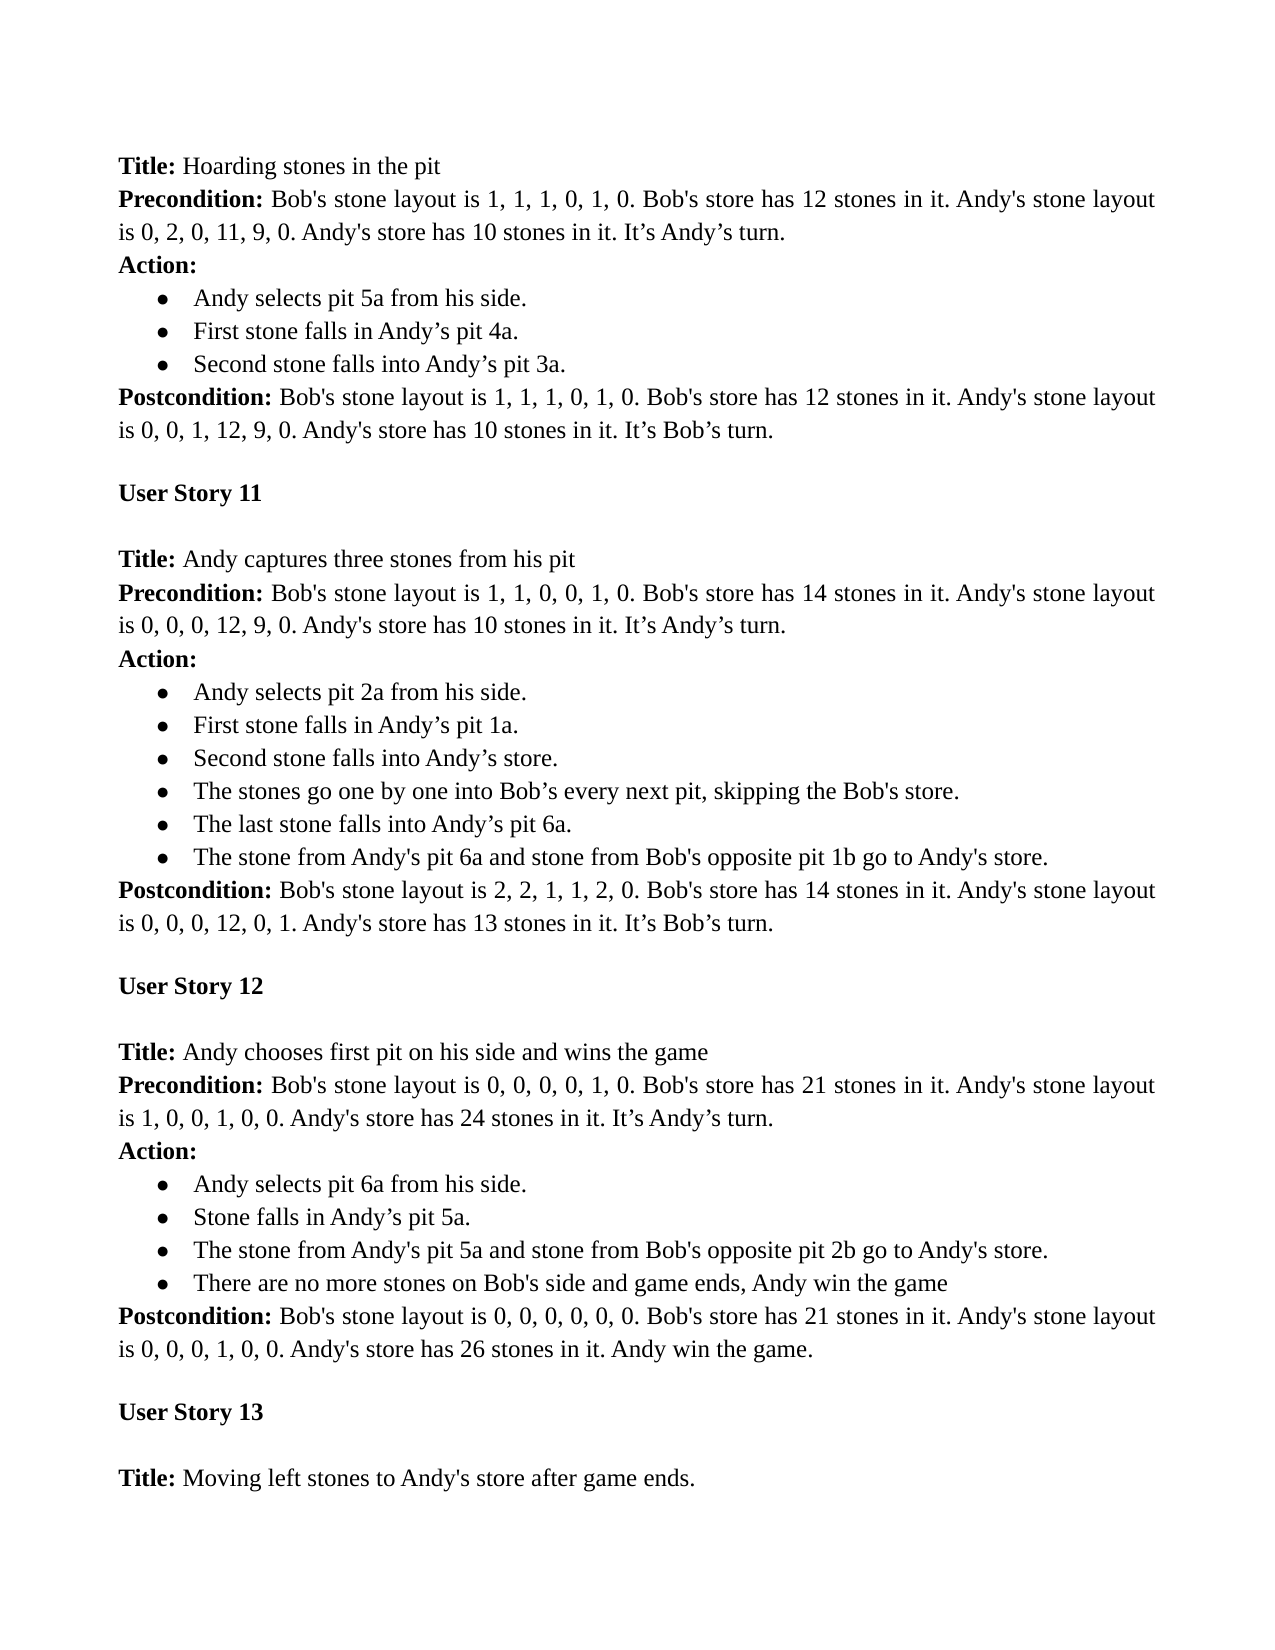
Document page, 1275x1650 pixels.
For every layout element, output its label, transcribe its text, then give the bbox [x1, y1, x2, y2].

list The stone from Andy's pit 6a and stone from Bob's opposite pit 1b go to Andy's store. [156, 842, 1157, 871]
text Title: Andy captures three stones from his pit [118, 544, 1157, 573]
text Precondition: Bob's stone layout is 1, 1, 0, 0, 1, 0. Bob's store has 14 stones in it. Andy's stone layout is 0, 0, 0, 12, 9, 0. Andy's store has 10 stones in it. It’s Andy’s turn. [118, 578, 1157, 639]
text Title: Hoarding stones in the pit [118, 151, 1157, 180]
text Postcondition: Bob's stone layout is 0, 0, 0, 0, 0, 0. Bob's store has 21 stones in it. Andy's stone layout is 0, 0, 0, 1, 0, 0. Andy's store has 26 stones in it. Andy win the game. [118, 1301, 1157, 1363]
text Precondition: Bob's stone layout is 1, 1, 1, 0, 1, 0. Bob's store has 12 stones in it. Andy's stone layout is 0, 2, 0, 11, 9, 0. Andy's store has 10 stones in it. It’s Andy’s turn. [118, 184, 1157, 246]
list The stone from Andy's pit 5a and stone from Bob's opposite pit 2b go to Andy's store. [156, 1235, 1157, 1264]
list Andy selects pit 2a from his side. [156, 677, 1157, 705]
list The stones go one by one into Bob’s every next pit, skipping the Bob's store. [156, 776, 1157, 804]
list First stone falls in Andy’s pit 1a. [156, 710, 1157, 738]
text User Story 13 [118, 1397, 1157, 1426]
text Postcondition: Bob's stone layout is 1, 1, 1, 0, 1, 0. Bob's store has 12 stones in it. Andy's stone layout is 0, 0, 1, 12, 9, 0. Andy's store has 10 stones in it. It’s Bob’s turn. [118, 382, 1157, 444]
text Postcondition: Bob's stone layout is 2, 2, 1, 1, 2, 0. Bob's store has 14 stones in it. Andy's stone layout is 0, 0, 0, 12, 0, 1. Andy's store has 13 stones in it. It’s Bob’s turn. [118, 875, 1157, 937]
text User Story 12 [118, 971, 1157, 1000]
list First stone falls in Andy’s pit 4a. [156, 316, 1157, 345]
text User Story 11 [118, 478, 1157, 507]
text Precondition: Bob's stone layout is 0, 0, 0, 0, 1, 0. Bob's store has 21 stones in it. Andy's stone layout is 1, 0, 0, 1, 0, 0. Andy's store has 24 stones in it. It’s Andy’s turn. [118, 1070, 1157, 1132]
list Andy selects pit 5a from his side. [156, 283, 1157, 312]
text Action: [118, 250, 1157, 279]
list Stone falls in Andy’s pit 5a. [156, 1202, 1157, 1231]
text Action: [118, 644, 1157, 672]
text Title: Andy chooses first pit on his side and wins the game [118, 1037, 1157, 1066]
text Title: Moving left stones to Andy's store after game ends. [118, 1463, 1157, 1492]
list Andy selects pit 6a from his side. [156, 1169, 1157, 1198]
list Second stone falls into Andy’s store. [156, 743, 1157, 771]
list The last stone falls into Andy’s pit 6a. [156, 809, 1157, 837]
list There are no more stones on Bob's side and game ends, Andy win the game [156, 1268, 1157, 1297]
list Second stone falls into Andy’s pit 3a. [156, 349, 1157, 378]
text Action: [118, 1136, 1157, 1165]
